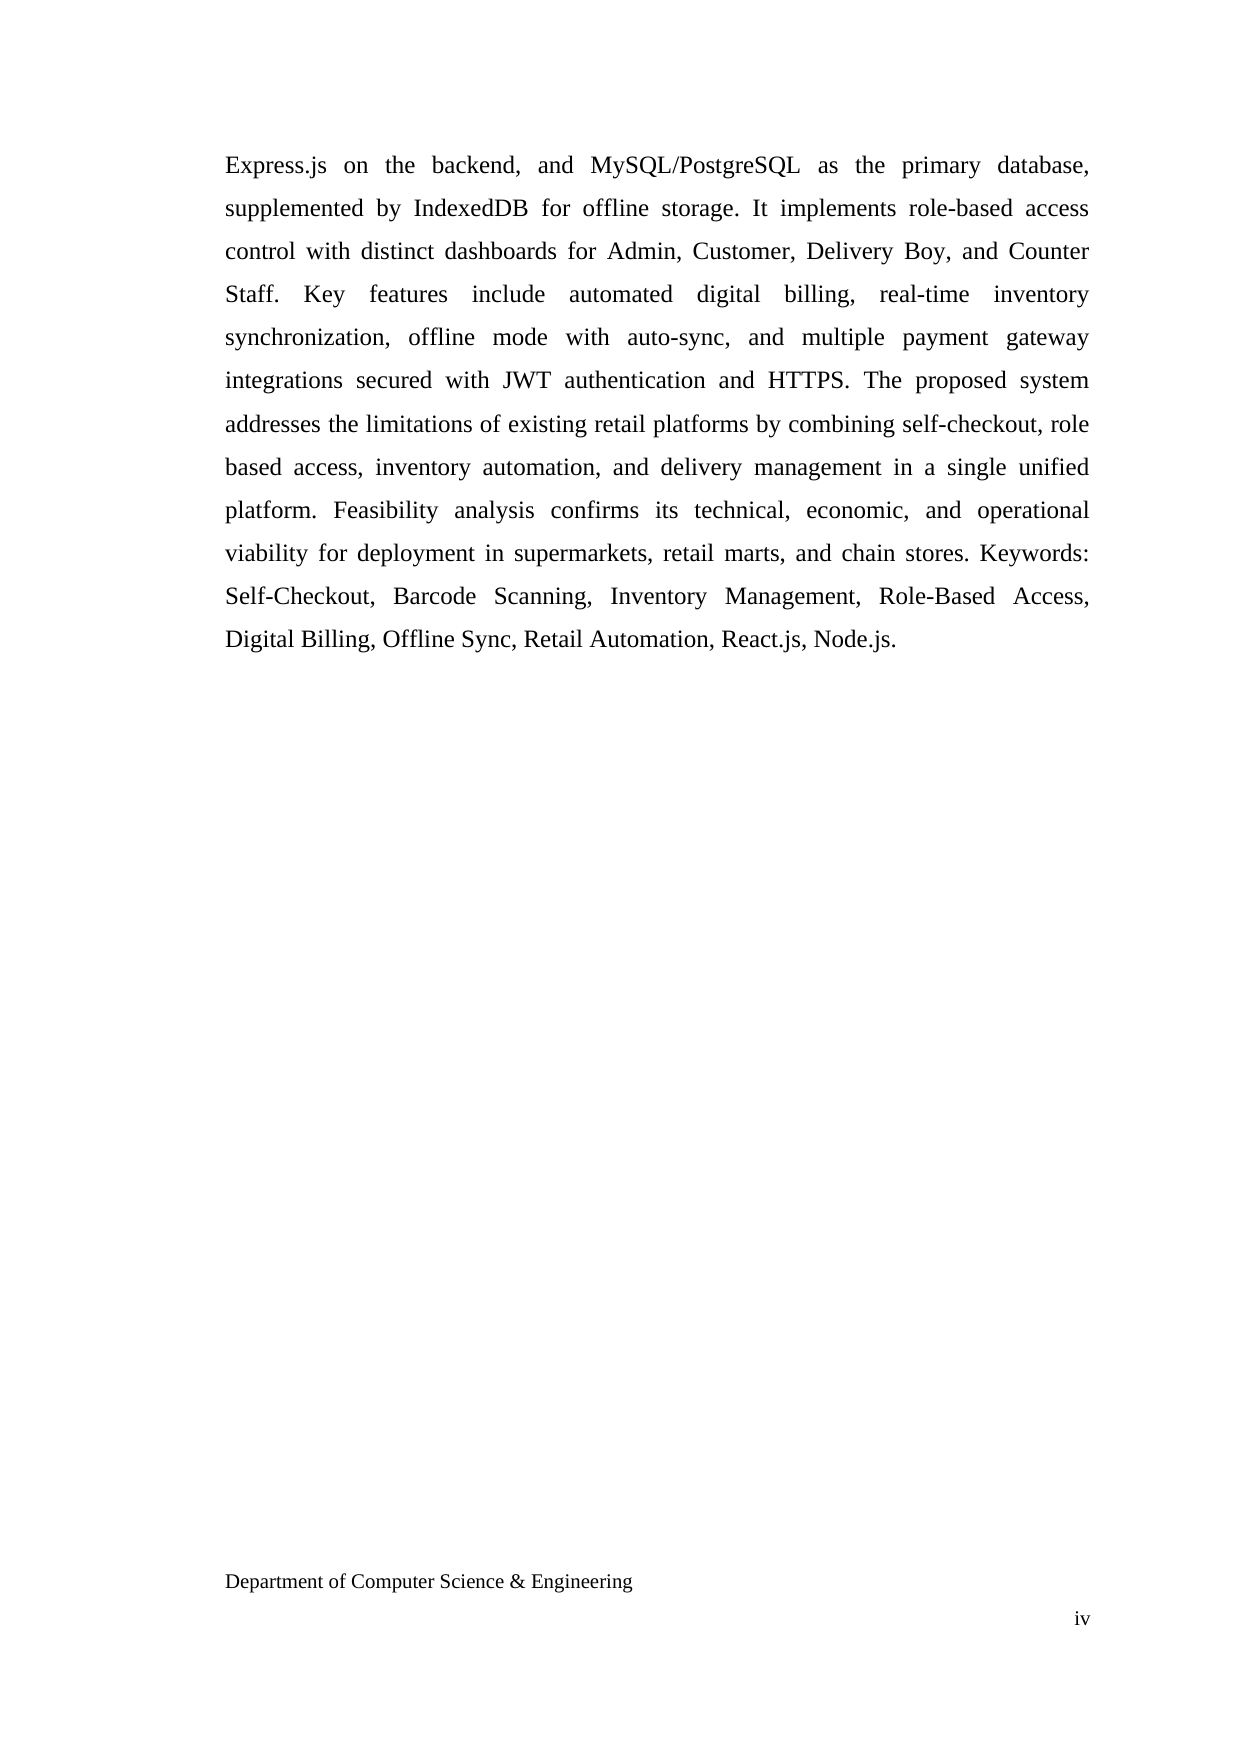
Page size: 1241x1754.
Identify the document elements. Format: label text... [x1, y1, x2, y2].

text Express.js on the backend, and MySQL/PostgreSQL as the primary database, supplemented by IndexedDB for offline storage. It implements role-based access control with distinct dashboards for Admin, Customer, Delivery Boy, and Counter Staff. Key features include automated digital billing, real-time inventory synchronization, offline mode with auto-sync, and multiple payment gateway integrations secured with JWT authentication and HTTPS. The proposed system addresses the limitations of existing retail platforms by combining self-checkout, role based access, inventory automation, and delivery management in a single unified platform. Feasibility analysis confirms its technical, economic, and operational viability for deployment in supermarkets, retail marts, and chain stores. Keywords: Self-Checkout, Barcode Scanning, Inventory Management, Role-Based Access, Digital Billing, Offline Sync, Retail Automation, React.js, Node.js. ­ [225, 150, 1090, 653]
